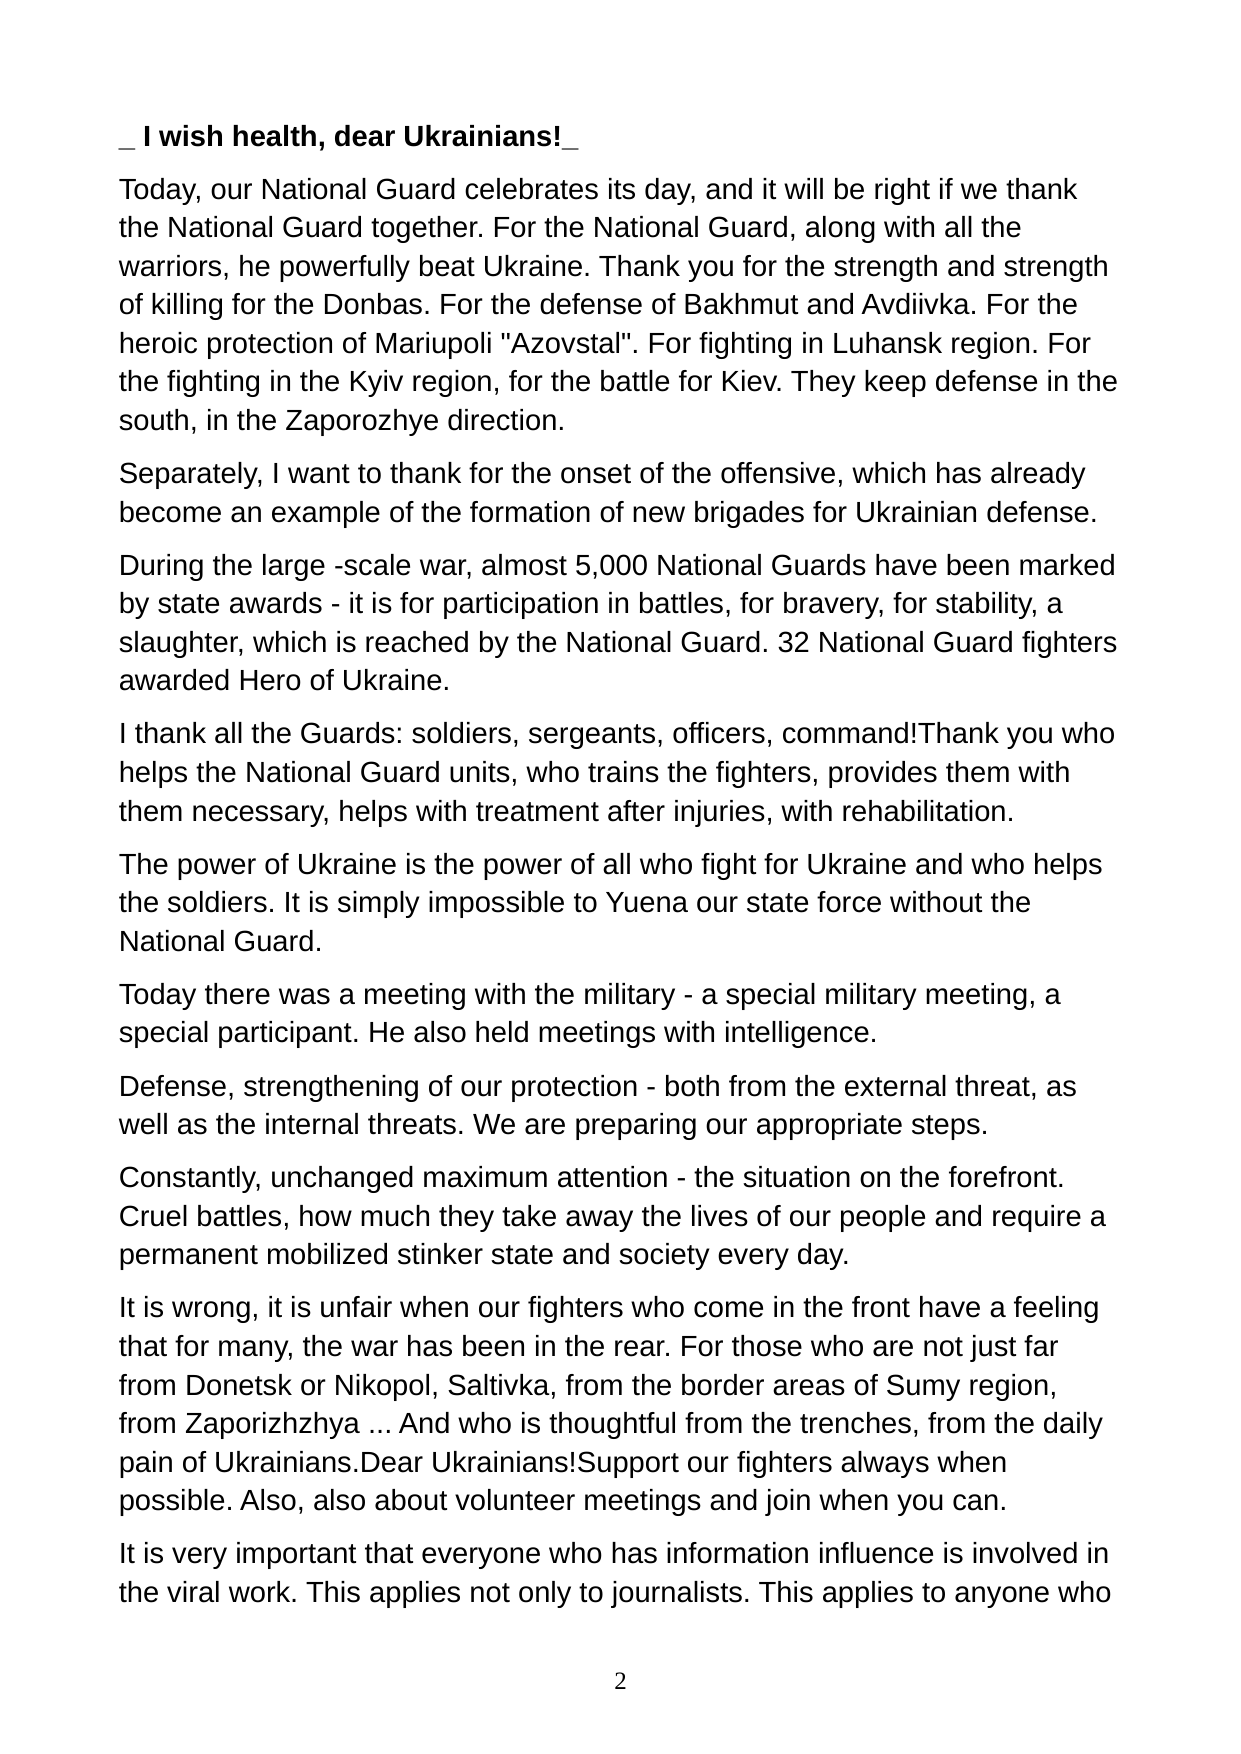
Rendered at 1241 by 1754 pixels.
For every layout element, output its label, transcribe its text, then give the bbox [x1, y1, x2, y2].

text Today there was a meeting with the military - a special military meeting, a special participant. He also held meetings with intelligence. [118, 977, 1122, 1049]
text Today, our National Guard celebrates its day, and it will be right if we thank the National Guard together. For the National Guard, along with all the warriors, he powerfully beat Ukraine. Thank you for the strength and strength of killing for the Donbas. For the defense of Bakhmut and Avdiivka. For the heroic protection of Mariupoli "Azovstal". For fighting in Luhansk region. For the fighting in the Kyiv region, for the battle for Kiev. They keep defense in the south, in the Zaporozhye direction. [118, 172, 1122, 436]
text The power of Ukraine is the power of all who fight for Ukraine and who helps the soldiers. It is simply impossible to Yuena our state force without the National Guard. [118, 847, 1122, 957]
text I thank all the Guards: soldiers, sergeants, officers, command!Thank you who helps the National Guard units, who trains the fighters, provides them with them necessary, helps with treatment after injuries, with rehabilitation. [118, 716, 1122, 827]
text Defense, strengthening of our protection - both from the external threat, as well as the internal threats. We are preparing our appropriate steps. [118, 1068, 1122, 1141]
text _ I wish health, dear Ukrainians!_ [118, 118, 1122, 152]
text Constantly, unchanged maximum attention - the situation on the forefront. Cruel battles, how much they take away the lives of our people and require a permanent mobilized stinker state and society every day. [118, 1160, 1122, 1271]
text It is very important that everyone who has information influence is involved in the viral work. This applies not only to journalists. This applies to anyone who [118, 1536, 1122, 1608]
text During the large -scale war, almost 5,000 National Guards have been marked by state awards - it is for participation in battles, for bravery, for stability, a slaughter, which is reached by the National Guard. 32 National Guard fighters awarded Hero of Ukraine. [118, 548, 1122, 697]
text It is wrong, it is unfair when our fighters who come in the front have a feeling that for many, the war has been in the rear. For those who are not just far from Donetsk or Nikopol, Saltivka, from the border areas of Sumy region, from Zaporizhzhya ... And who is thoughtful from the trenches, from the daily pain of Ukrainians.Dear Ukrainians!Support our fighters always when possible. Also, also about volunteer meetings and join when you can. [118, 1290, 1122, 1517]
text Separately, I want to thank for the onset of the offensive, which has already become an example of the formation of new brigades for Ukrainian defense. [118, 456, 1122, 528]
